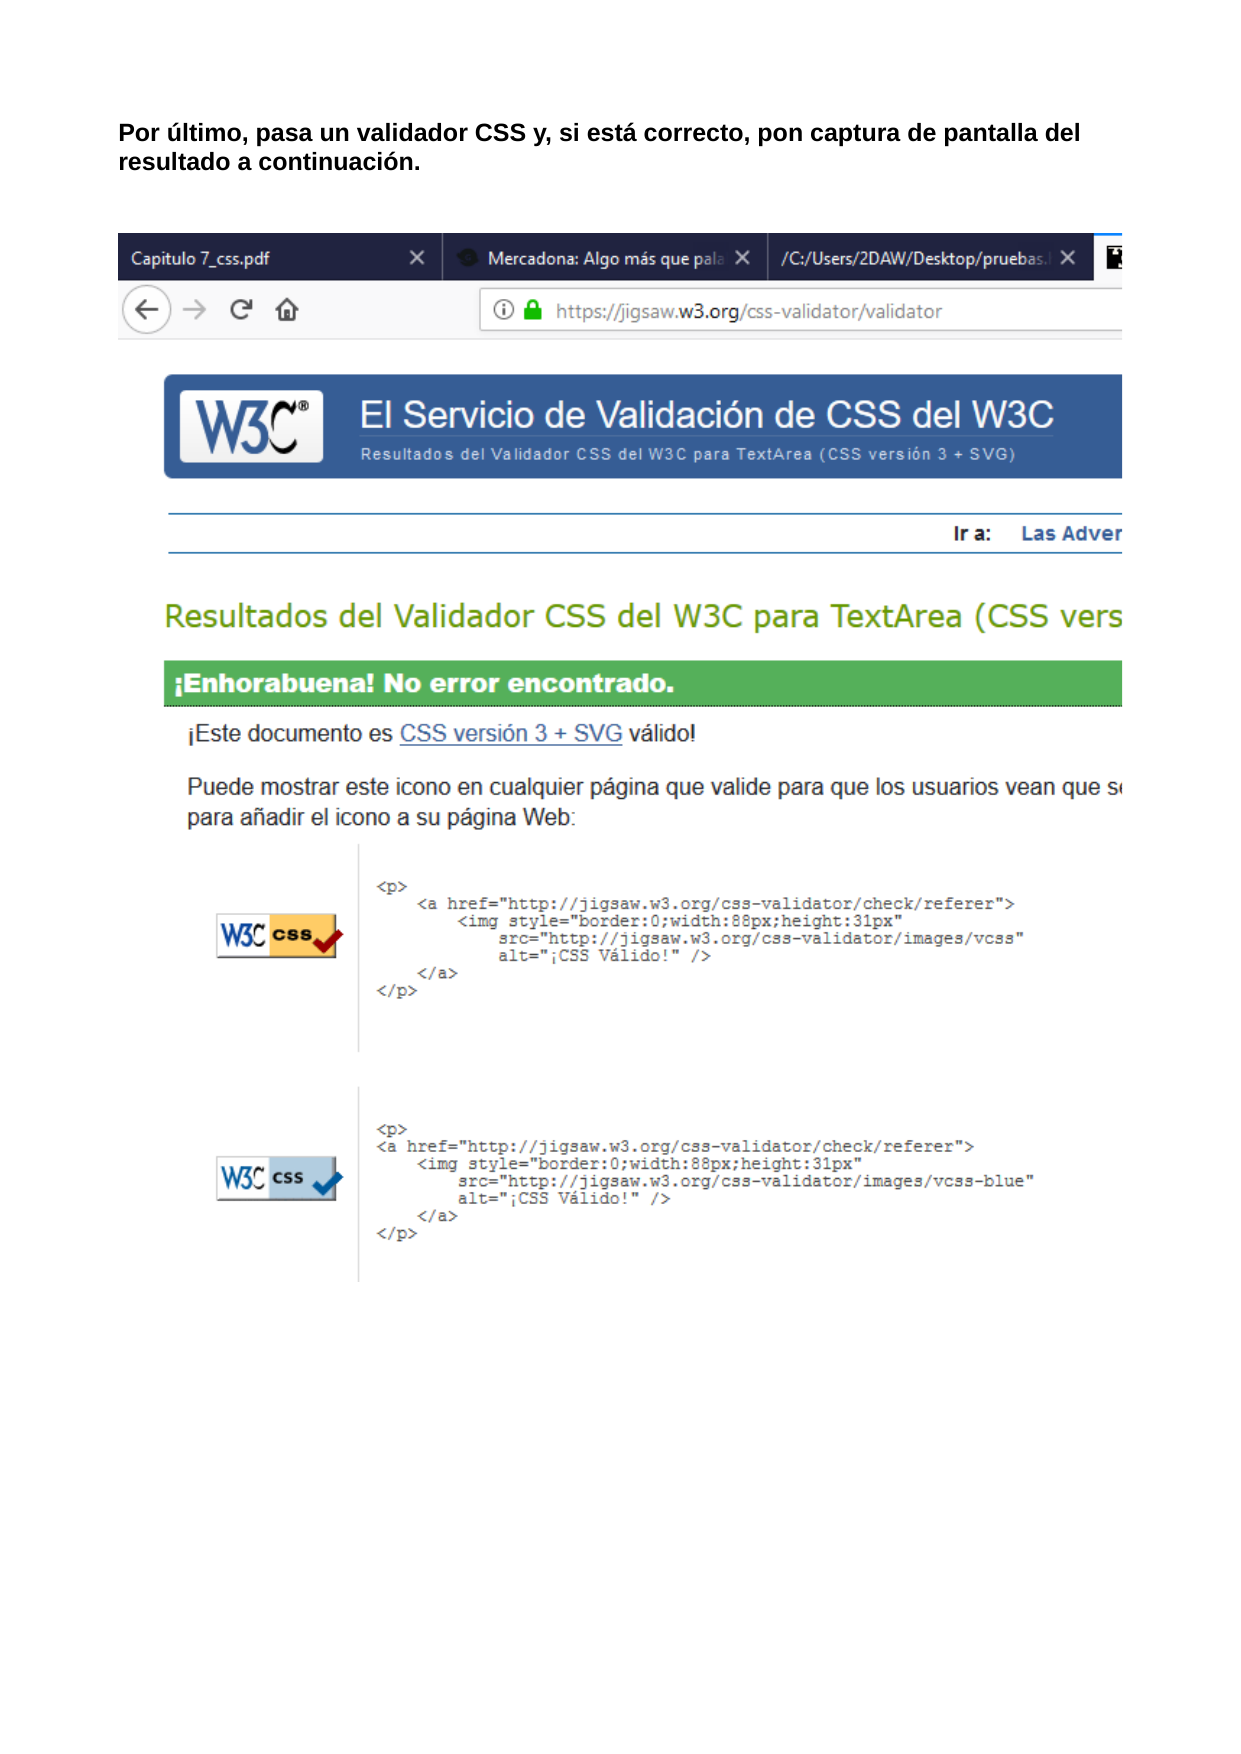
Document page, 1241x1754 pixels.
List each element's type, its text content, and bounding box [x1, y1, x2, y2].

picture [118, 233, 1123, 1282]
text Por último, pasa un validador CSS y, si está correcto, pon captura de pantalla del resultado a continuación. [118, 118, 1122, 176]
